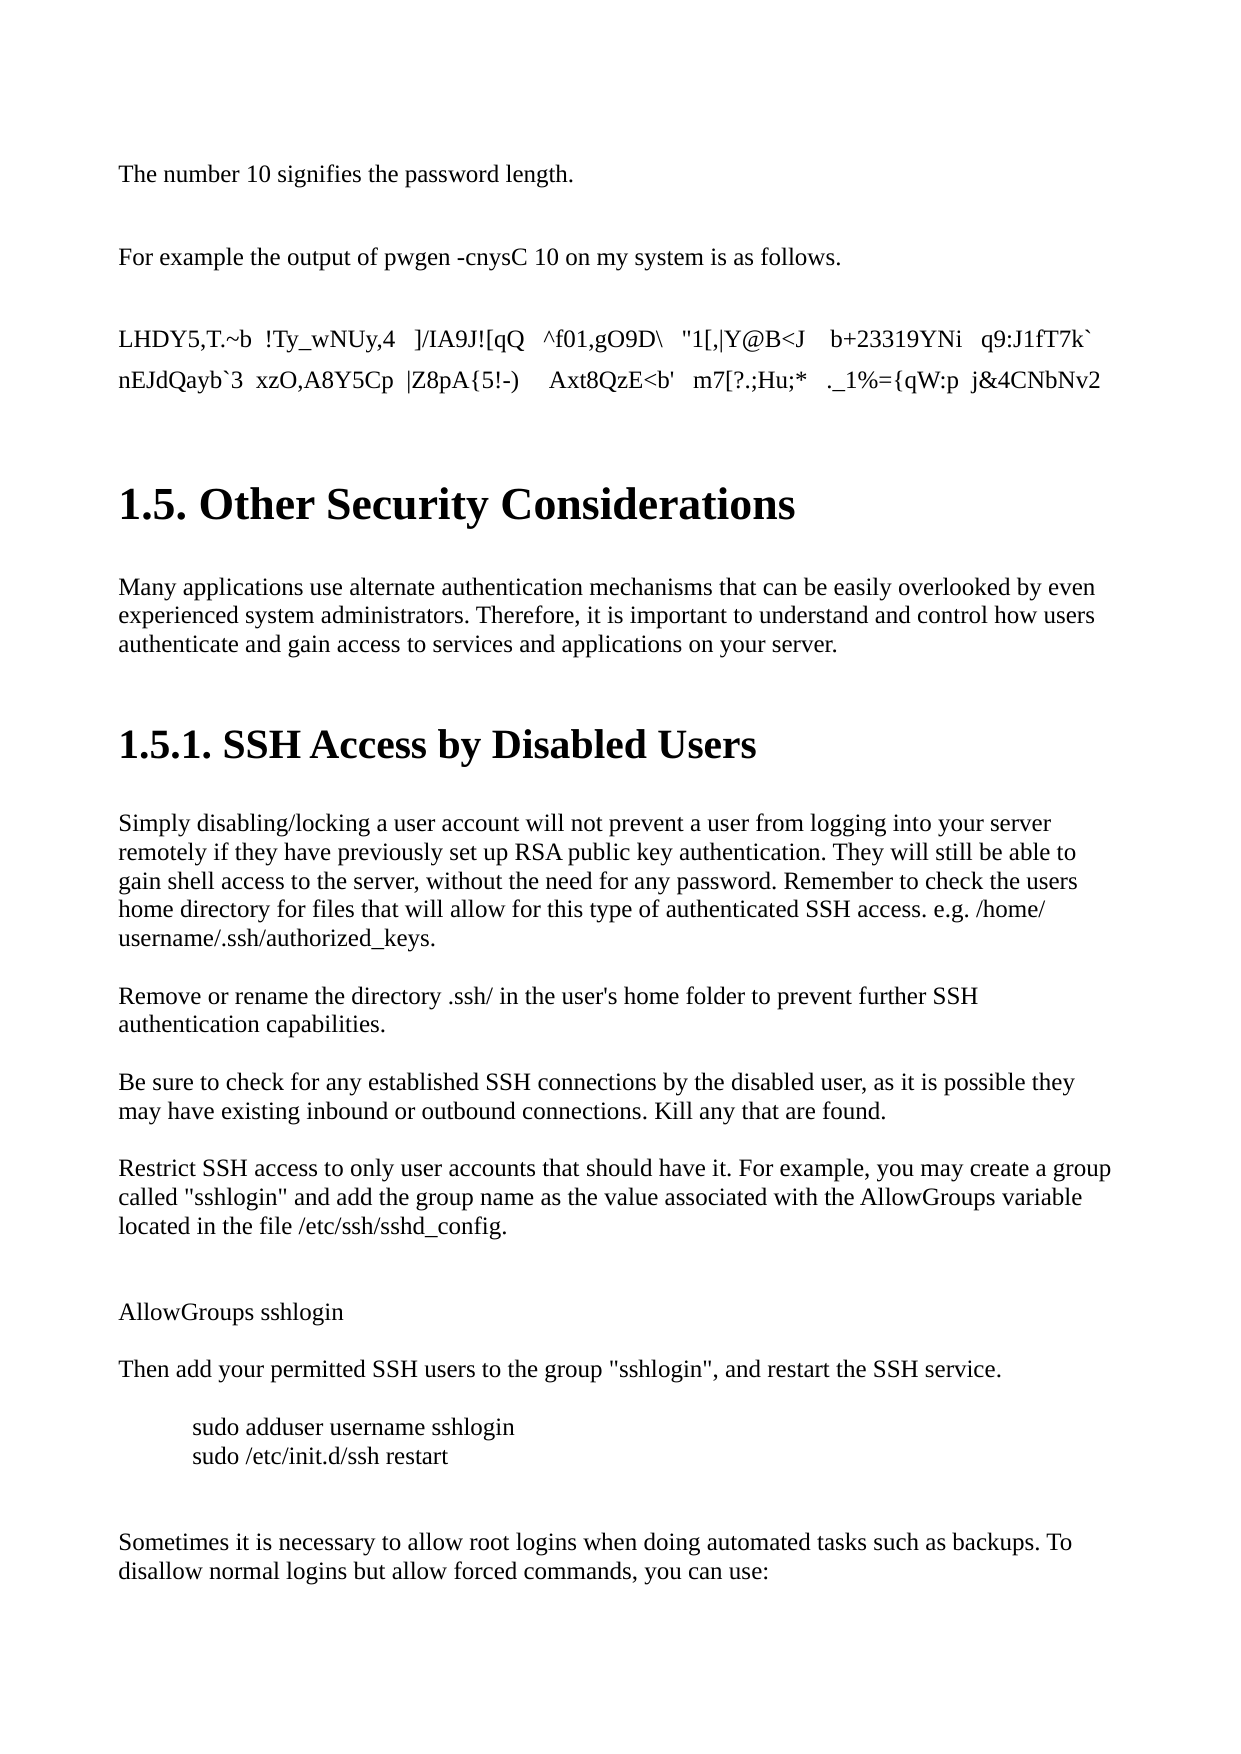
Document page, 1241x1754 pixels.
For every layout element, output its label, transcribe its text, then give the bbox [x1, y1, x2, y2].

subtitle 1.5.1. SSH Access by Disabled Users [118, 719, 1122, 767]
text Be sure to check for any established SSH connections by the disabled user, as it is possible they may have existing inbound or outbound connections. Kill any that are found. [118, 1067, 1122, 1124]
text The number 10 signifies the password length. [118, 159, 1122, 188]
text Simply disabling/locking a user account will not prevent a user from logging into your server [118, 808, 1122, 837]
text gain shell access to the server, without the need for any password. Remember to check the users [118, 866, 1122, 894]
text sudo /etc/init.d/ssh restart [118, 1441, 1122, 1469]
text experienced system administrators. Therefore, it is important to understand and control how users [118, 601, 1122, 629]
text nEJdQayb`3 xzO,A8Y5Cp |Z8pA{5!-) Axt8QzE<b' m7[?.;Hu;* ._1%={qW:p j&4CNbNv2 [118, 366, 1122, 394]
text called "sshlogin" and add the group name as the value associated with the AllowGroups variable [118, 1182, 1122, 1211]
subtitle 1.5. Other Security Considerations [118, 473, 1122, 531]
text Sometimes it is necessary to allow root logins when doing automated tasks such as backups. To disallow normal logins but allow forced commands, you can use: [118, 1527, 1122, 1584]
text LHDY5,T.~b !Ty_wNUy,4 ]/IA9J![qQ ^f01,gO9D\ "1[,|Y@B<J b+23319YNi q9:J1fT7k` [118, 324, 1122, 353]
text AllowGroups sshlogin [118, 1297, 1122, 1326]
text Then add your permitted SSH users to the group "sshlogin", and restart the SSH service. [118, 1354, 1122, 1383]
text Remove or rename the directory .ssh/ in the user's home folder to prevent further SSH authentication capabilities. [118, 981, 1122, 1038]
text For example the output of pwgen -cnysC 10 on my system is as follows. [118, 242, 1122, 271]
text Restrict SSH access to only user accounts that should have it. For example, you may create a group [118, 1153, 1122, 1182]
text authenticate and gain access to services and applications on your server. [118, 629, 1122, 658]
text remotely if they have previously set up RSA public key authentication. They will still be able to [118, 837, 1122, 866]
text Many applications use alternate authentication mechanisms that can be easily overlooked by even [118, 572, 1122, 601]
text username/.ssh/authorized_keys. [118, 923, 1122, 952]
text located in the file /etc/ssh/sshd_config. [118, 1211, 1122, 1239]
text home directory for files that will allow for this type of authenticated SSH access. e.g. /home/ [118, 894, 1122, 923]
text sudo adduser username sshlogin [118, 1412, 1122, 1441]
